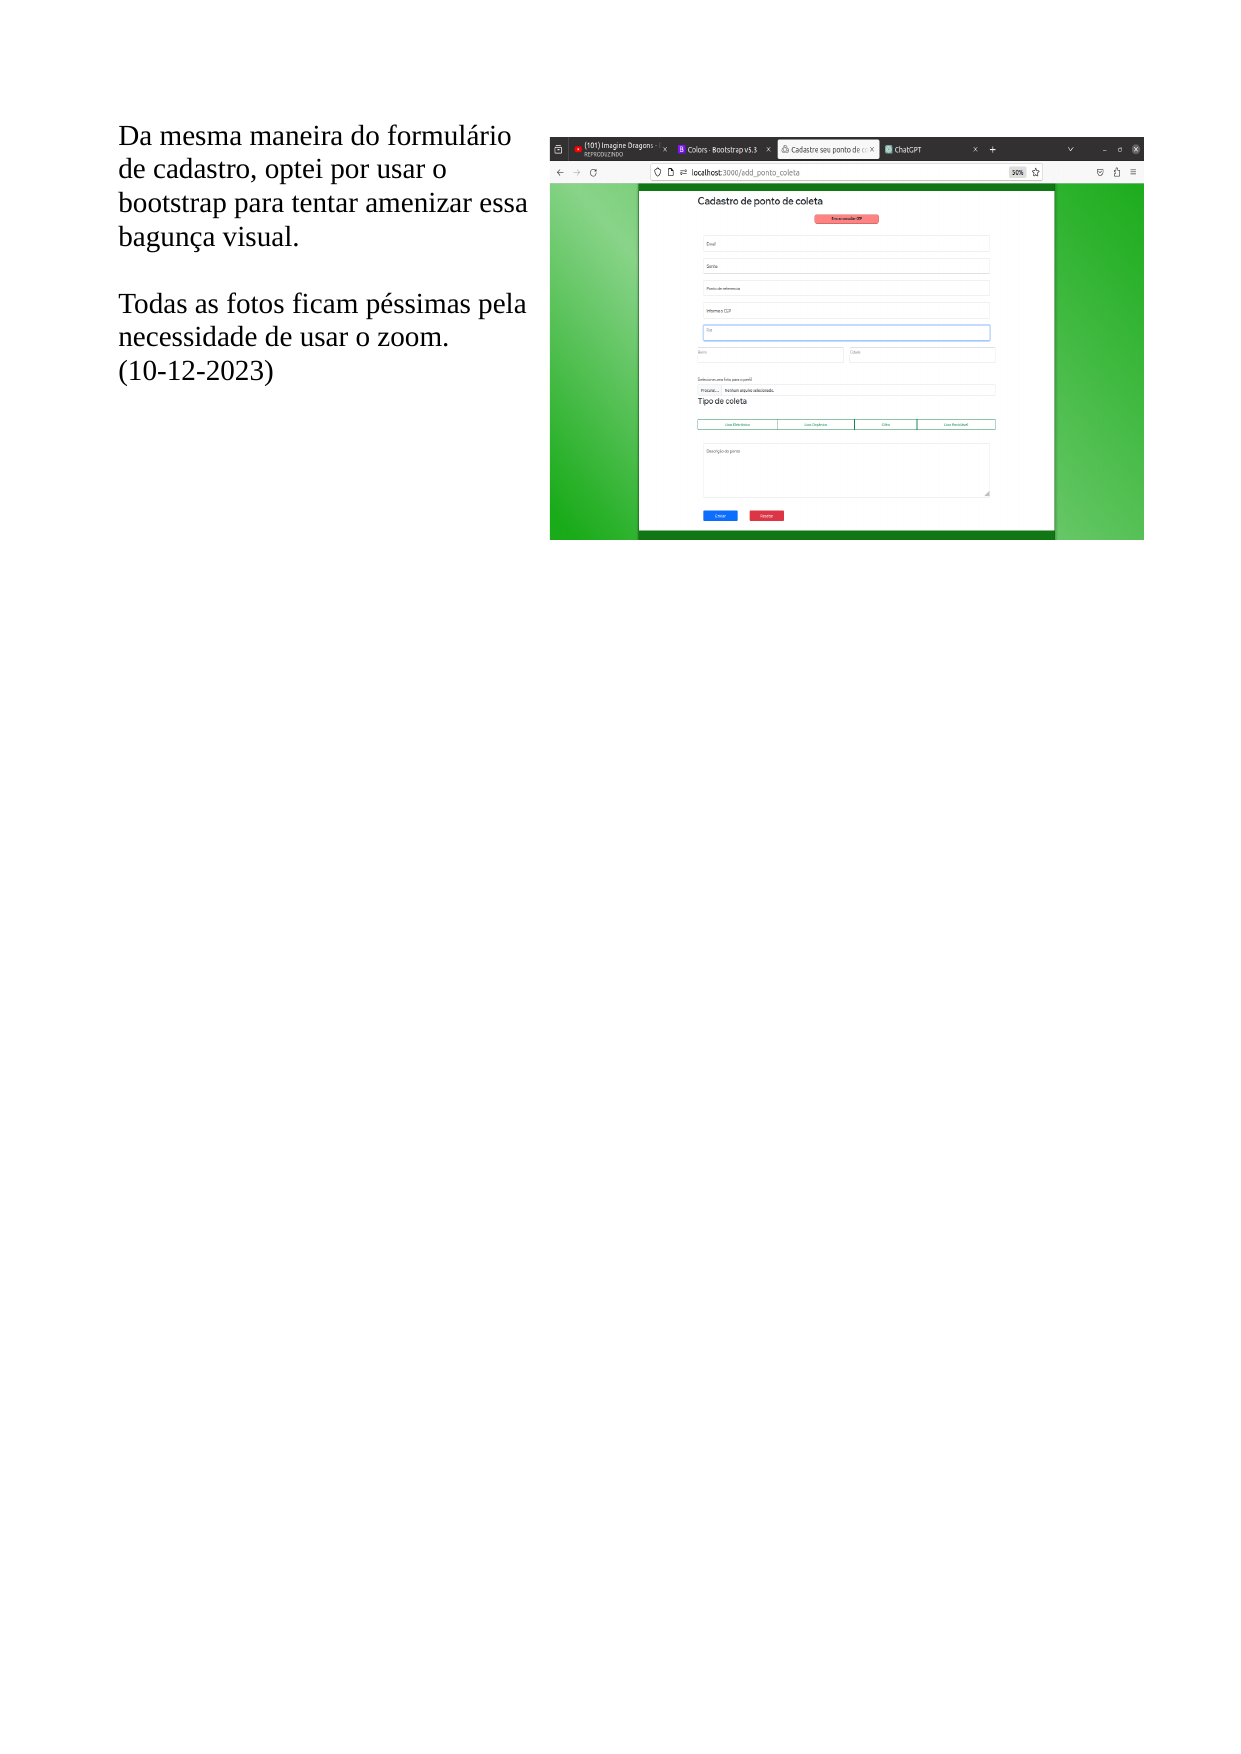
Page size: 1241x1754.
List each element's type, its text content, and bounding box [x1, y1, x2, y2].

text Todas as fotos ficam péssimas pela necessidade de usar o zoom. [118, 286, 549, 353]
text Da mesma maneira do formulário [118, 118, 1122, 152]
text de cadastro, optei por usar o bootstrap para tentar amenizar essa bagunça visual. [118, 152, 549, 252]
text (10-12-2023) [118, 353, 549, 386]
picture [549, 137, 1144, 540]
